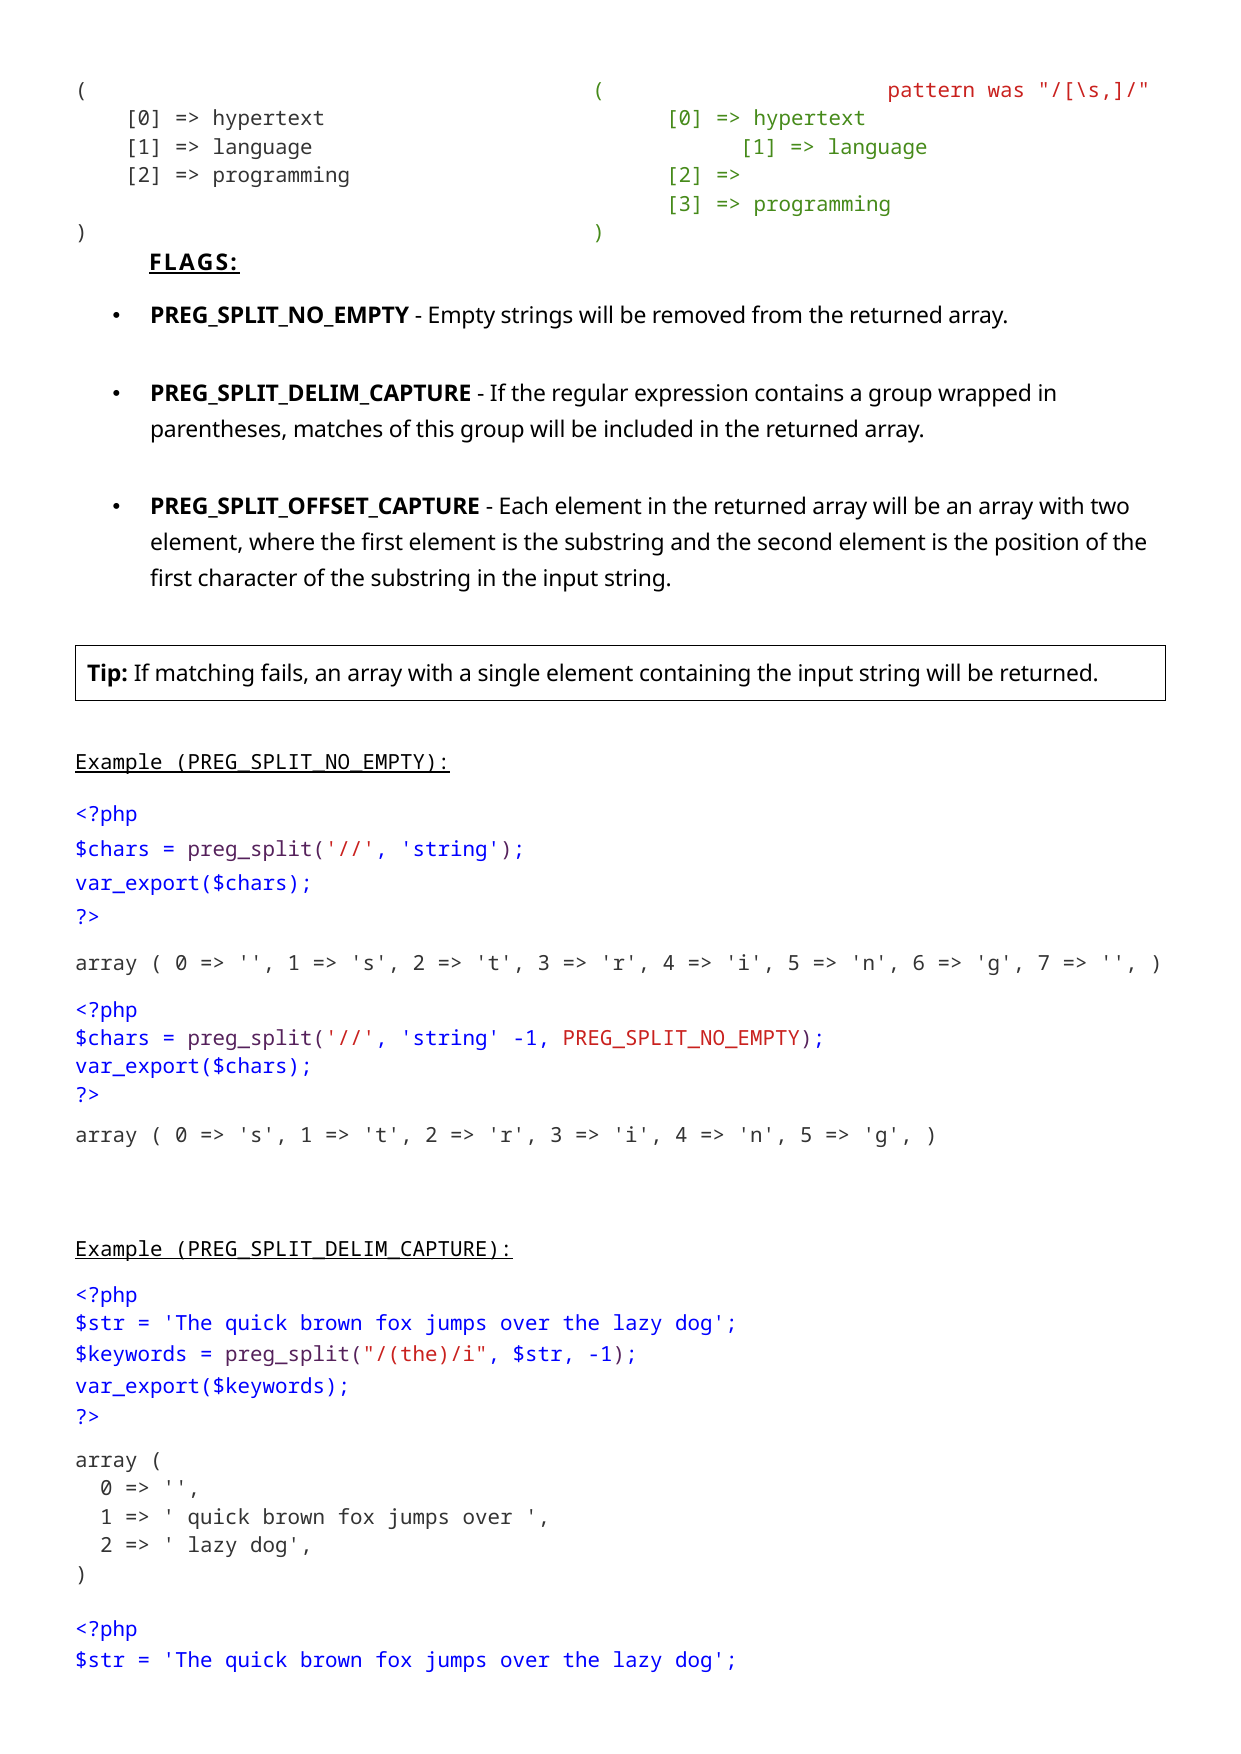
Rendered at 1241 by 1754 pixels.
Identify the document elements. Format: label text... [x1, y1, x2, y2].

list PREG_SPLIT_OFFSET_CAPTURE - Each element in the returned array will be an array with two element, where the first element is the substring and the second element is the position of the first character of the substring in the input string. [112, 490, 1166, 593]
text [0] => hypertext [0] => hypertext [75, 103, 1166, 132]
text 2 => ' lazy dog', [75, 1530, 1166, 1559]
text 1 => ' quick brown fox jumps over ', [75, 1502, 1166, 1530]
text <?php [75, 1611, 1166, 1642]
text 0 => '', [75, 1473, 1166, 1502]
list PREG_SPLIT_NO_EMPTY - Empty strings will be removed from the returned array. [112, 299, 1166, 331]
list PREG_SPLIT_DELIM_CAPTURE - If the regular expression contains a group wrapped in parentheses, matches of this group will be included in the returned array. [112, 377, 1166, 444]
text ?> [75, 1399, 1166, 1430]
text var_export($chars); [75, 868, 1166, 896]
text $chars = preg_split('//', 'string'); [75, 834, 1166, 862]
text array ( 0 => 's', 1 => 't', 2 => 'r', 3 => 'i', 4 => 'n', 5 => 'g', ) [75, 1120, 1166, 1149]
text [3] => programming [75, 189, 1166, 217]
text array ( [75, 1442, 1166, 1473]
text [2] => programming [2] => [75, 160, 1166, 189]
text $str = 'The quick brown fox jumps over the lazy dog'; [75, 1308, 1166, 1337]
text ?> [75, 1080, 1166, 1108]
text <?php [75, 995, 1166, 1023]
text Tip: If matching fails, an array with a single element containing the input string will be returned. [76, 646, 1165, 700]
text var_export($chars); [75, 1052, 1166, 1080]
text $str = 'The quick brown fox jumps over the lazy dog'; [75, 1642, 1166, 1673]
text $keywords = preg_split("/(the)/i", $str, -1); [75, 1337, 1166, 1368]
text $chars = preg_split('//', 'string' -1, PREG_SPLIT_NO_EMPTY); [75, 1023, 1166, 1052]
text FLAGS: [75, 246, 1166, 277]
text ?> [75, 902, 1166, 931]
text <?php [75, 799, 1166, 828]
text array ( 0 => '', 1 => 's', 2 => 't', 3 => 'r', 4 => 'i', 5 => 'n', 6 => 'g', 7 => '', ) [75, 948, 1166, 977]
text Example (PREG_SPLIT_NO_EMPTY): [75, 747, 1166, 776]
text [1] => language [1] => language [75, 132, 1166, 160]
text ) [75, 1559, 1166, 1587]
text ) ) [75, 217, 1166, 246]
text var_export($keywords); [75, 1368, 1166, 1399]
text Example (PREG_SPLIT_DELIM_CAPTURE): [75, 1234, 1166, 1262]
text ( ( pattern was "/[\s,]/" [75, 75, 1166, 103]
text <?php [75, 1280, 1166, 1308]
